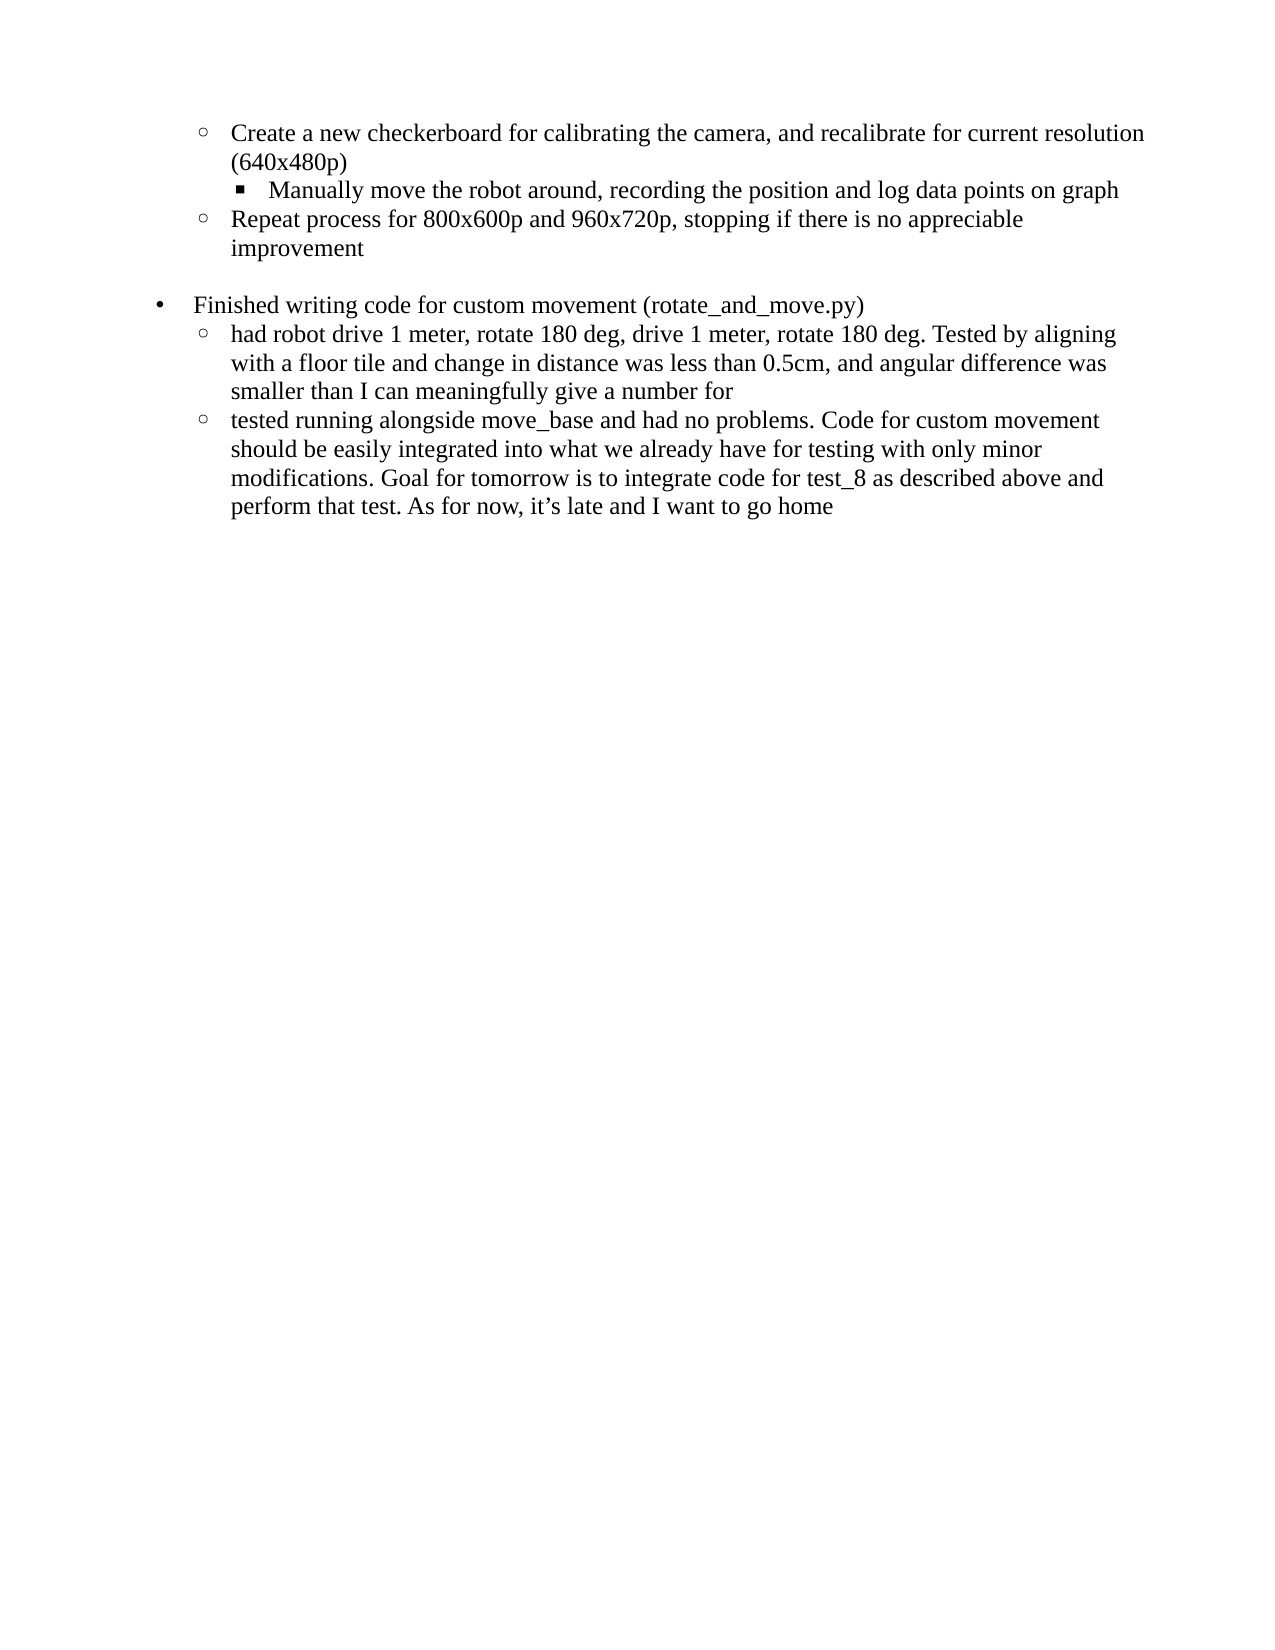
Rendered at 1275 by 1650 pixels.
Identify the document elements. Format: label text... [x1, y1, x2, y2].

list Manually move the robot around, recording the position and log data points on graph [231, 176, 1157, 204]
list Create a new checkerboard for calibrating the camera, and recalibrate for current resolution (640x480p) [193, 118, 1157, 176]
list had robot drive 1 meter, rotate 180 deg, drive 1 meter, rotate 180 deg. Tested by aligning with a floor tile and change in distance was less than 0.5cm, and angular difference was smaller than I can meaningfully give a number for [193, 319, 1157, 405]
list tested running alongside move_base and had no problems. Code for custom movement should be easily integrated into what we already have for testing with only minor modifications. Goal for tomorrow is to integrate code for test_8 as described above and perform that test. As for now, it’s late and I want to go home [193, 405, 1157, 520]
list Finished writing code for custom movement (rotate_and_move.py) [156, 290, 1157, 319]
list Repeat process for 800x600p and 960x720p, stopping if there is no appreciable improvement [193, 204, 1157, 262]
